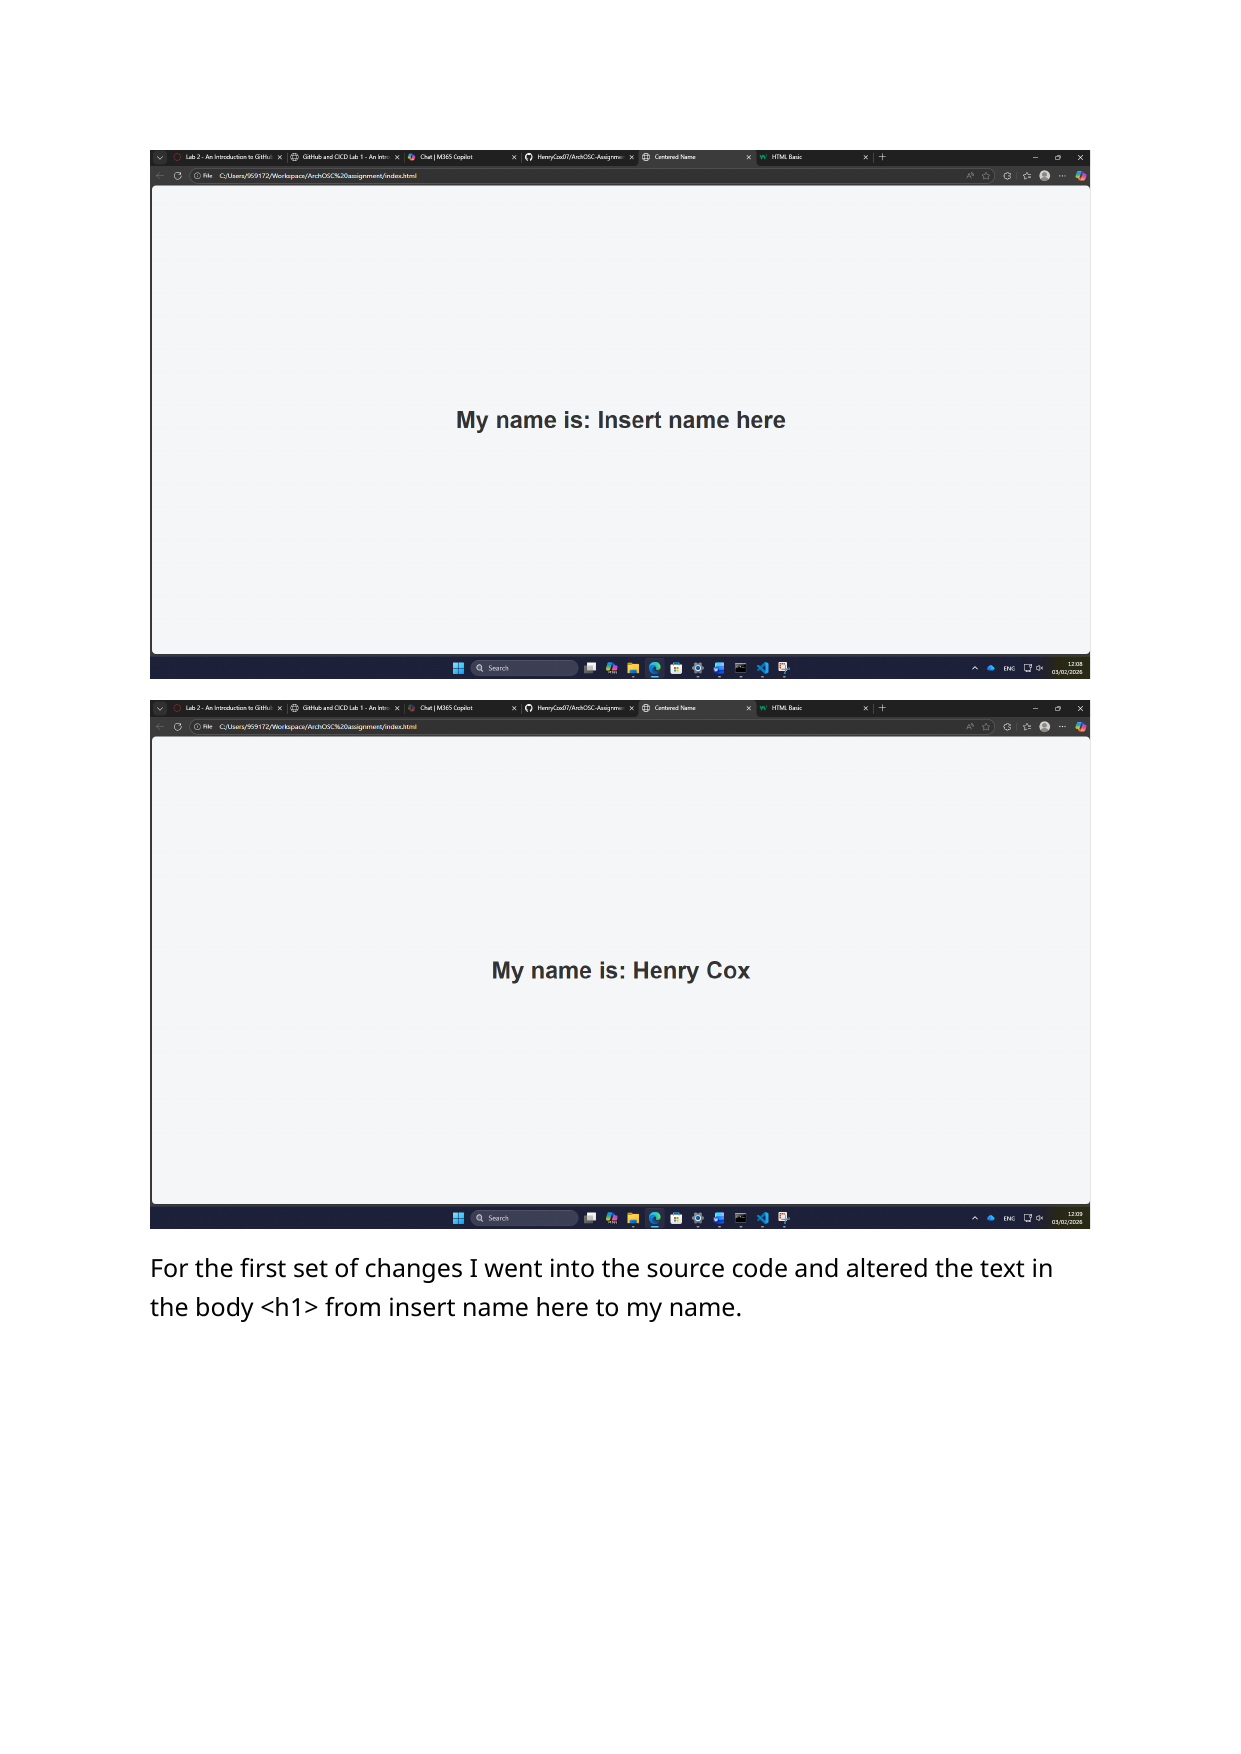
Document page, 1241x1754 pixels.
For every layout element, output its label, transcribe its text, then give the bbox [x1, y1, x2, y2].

text For the first set of changes I went into the source code and altered the text in the body <h1> from insert name here to my name. [150, 1251, 1090, 1324]
